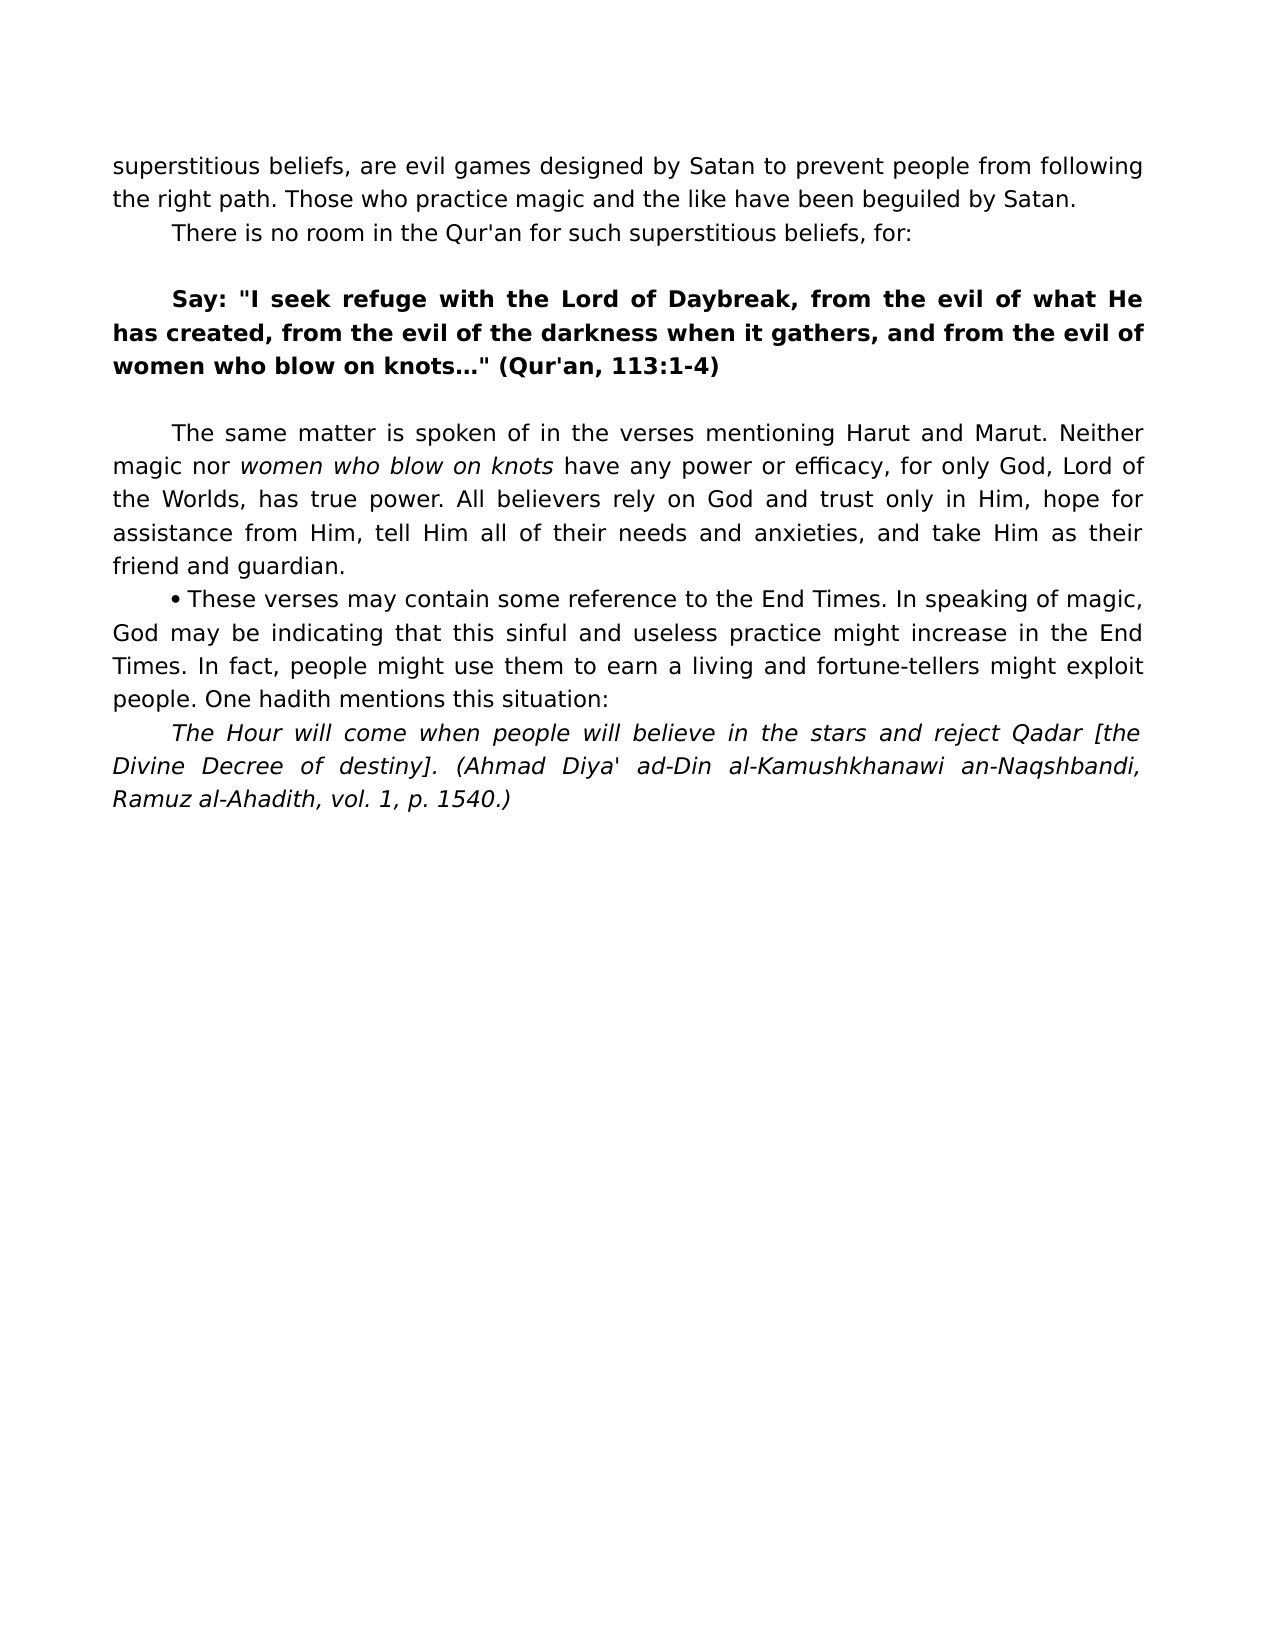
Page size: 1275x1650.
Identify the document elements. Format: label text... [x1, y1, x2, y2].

list superstitious beliefs, are evil games designed by Satan to prevent people from following the right path. Those who practice magic and the like have been beguiled by Satan. [112, 148, 1145, 214]
text There is no room in the Qur'an for such superstitious beliefs, for: [112, 214, 1145, 248]
list These verses may contain some reference to the End Times. In speaking of magic, God may be indicating that this sinful and useless practice might increase in the End Times. In fact, people might use them to earn a living and fortune-tellers might exploit people. One hadith mentions this situation: [112, 581, 1145, 714]
text Say: "I seek refuge with the Lord of Daybreak, from the evil of what He has created, from the evil of the darkness when it gathers, and from the evil of women who blow on knots…" (Qur'an, 113:1-4) [112, 281, 1145, 381]
text The Hour will come when people will believe in the stars and reject Qadar [the Divine Decree of destiny]. (Ahmad Diya' ad-Din al-Kamushkhanawi an-Naqshbandi, Ramuz al-Ahadith, vol. 1, p. 1540.) [112, 714, 1145, 814]
text The same matter is spoken of in the verses mentioning Harut and Marut. Neither magic nor women who blow on knots have any power or efficacy, for only God, Lord of the Worlds, has true power. All believers rely on God and trust only in Him, hope for assistance from Him, tell Him all of their needs and anxieties, and take Him as their friend and guardian. [112, 414, 1145, 581]
